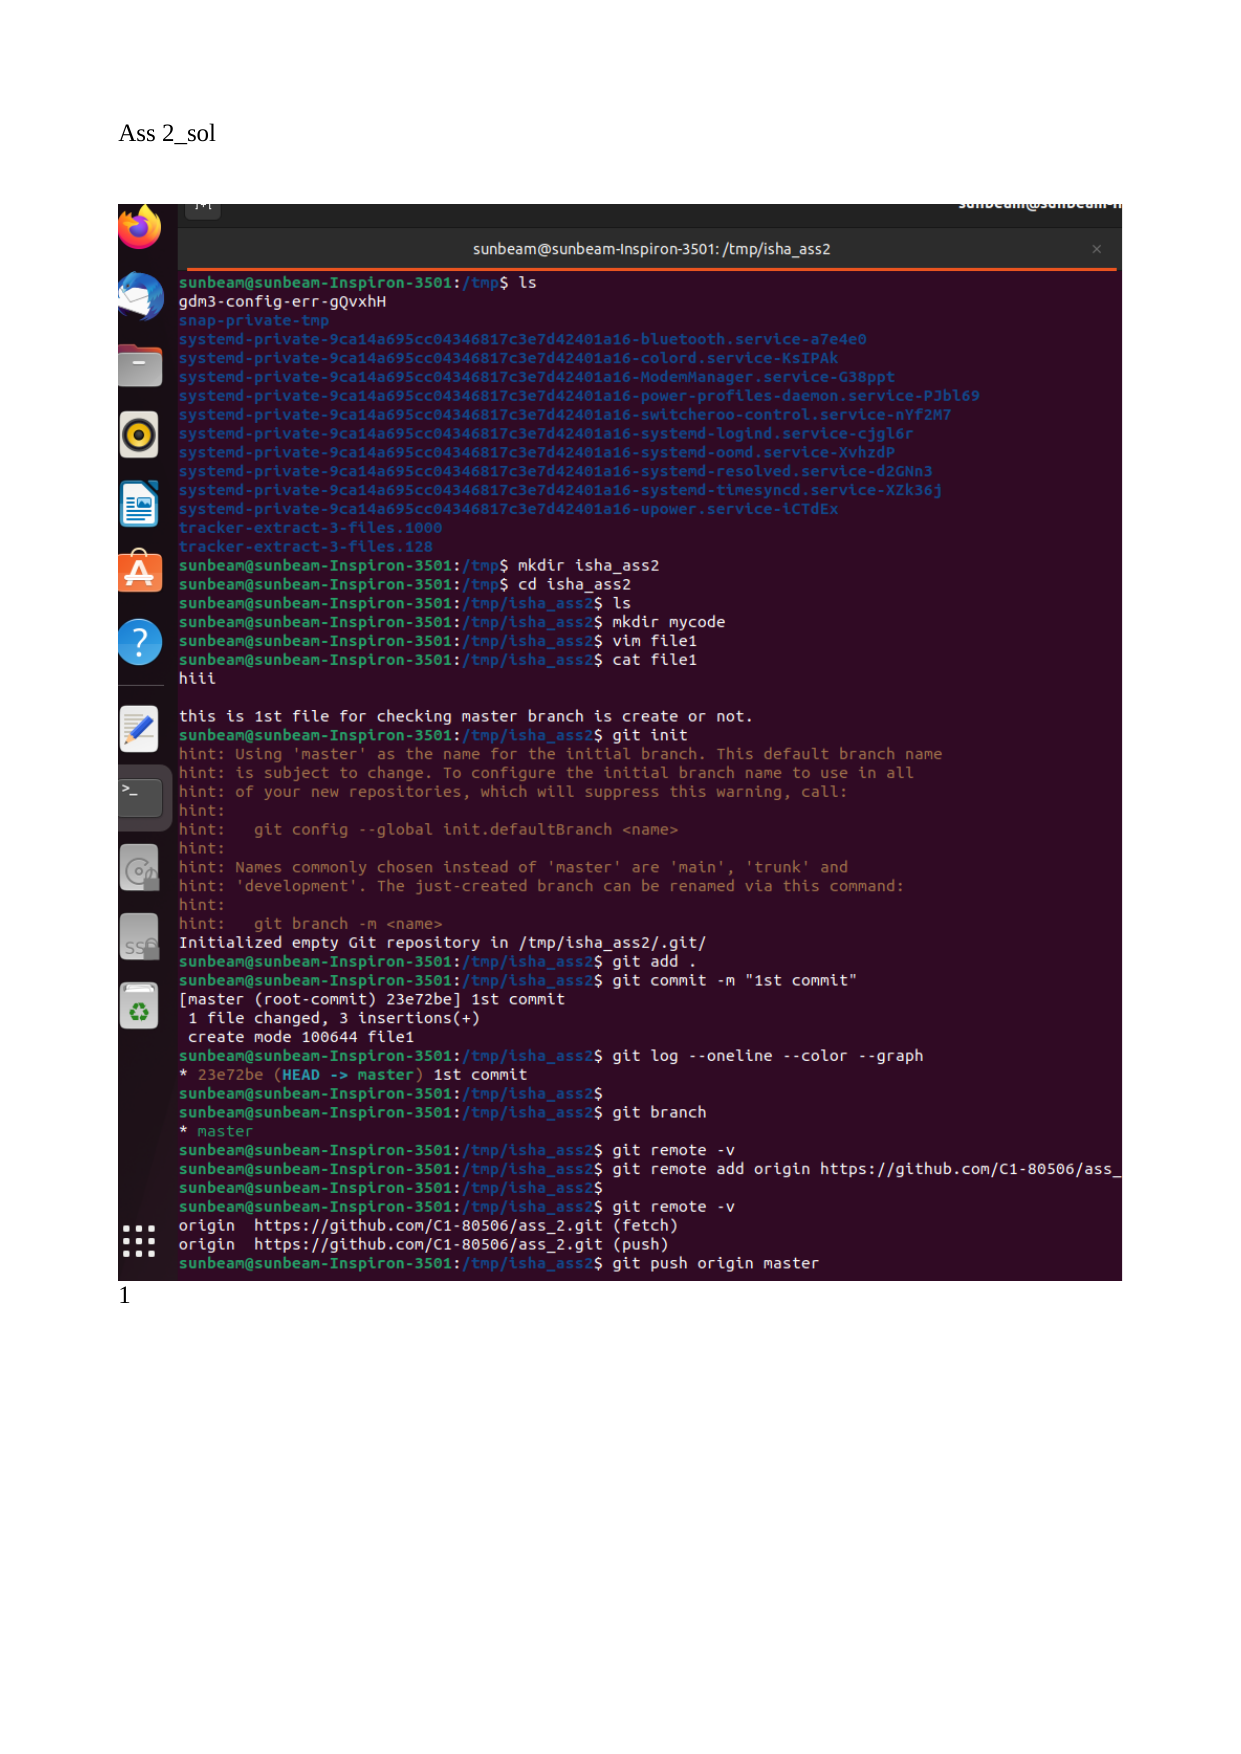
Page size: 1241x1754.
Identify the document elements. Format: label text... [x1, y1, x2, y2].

text Ass 2_sol [118, 118, 1122, 147]
text 1 [118, 1281, 1122, 1309]
picture [118, 204, 1123, 1281]
